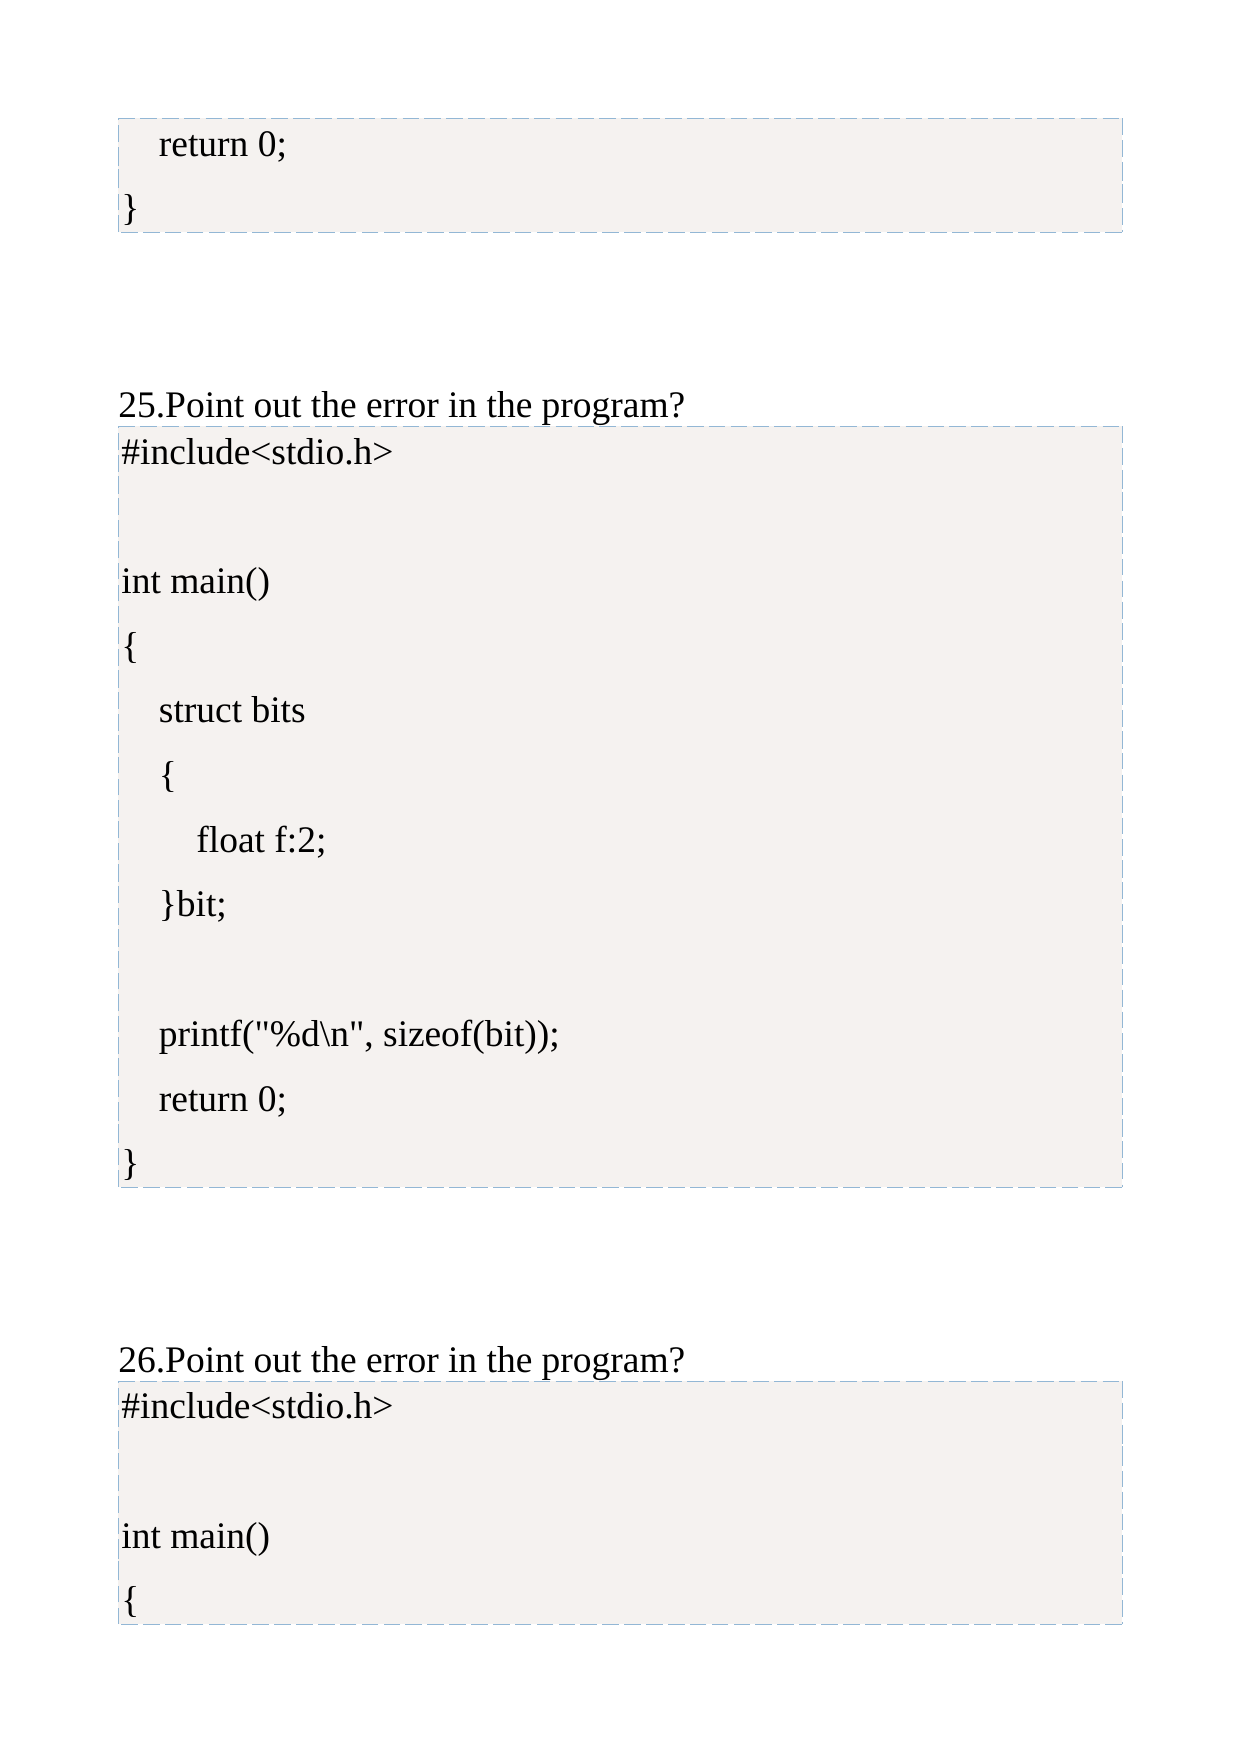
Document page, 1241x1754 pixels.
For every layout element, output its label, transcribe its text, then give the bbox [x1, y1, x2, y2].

text 26.Point out the error in the program? [118, 1338, 1122, 1381]
text }bit; [118, 879, 1122, 925]
text struct bits [118, 685, 1122, 731]
text float f:2; [118, 814, 1122, 860]
text { [118, 1575, 1122, 1624]
text printf("%d\n", sizeof(bit)); [118, 1008, 1122, 1054]
text } [118, 183, 1122, 232]
text int main() [118, 1510, 1122, 1556]
text #include<stdio.h> [118, 426, 1122, 472]
text 25.Point out the error in the program? [118, 383, 1122, 426]
text #include<stdio.h> [118, 1381, 1122, 1427]
text return 0; [118, 118, 1122, 164]
text return 0; [118, 1073, 1122, 1119]
text { [118, 749, 1122, 796]
text { [118, 620, 1122, 666]
text int main() [118, 555, 1122, 602]
text } [118, 1138, 1122, 1187]
